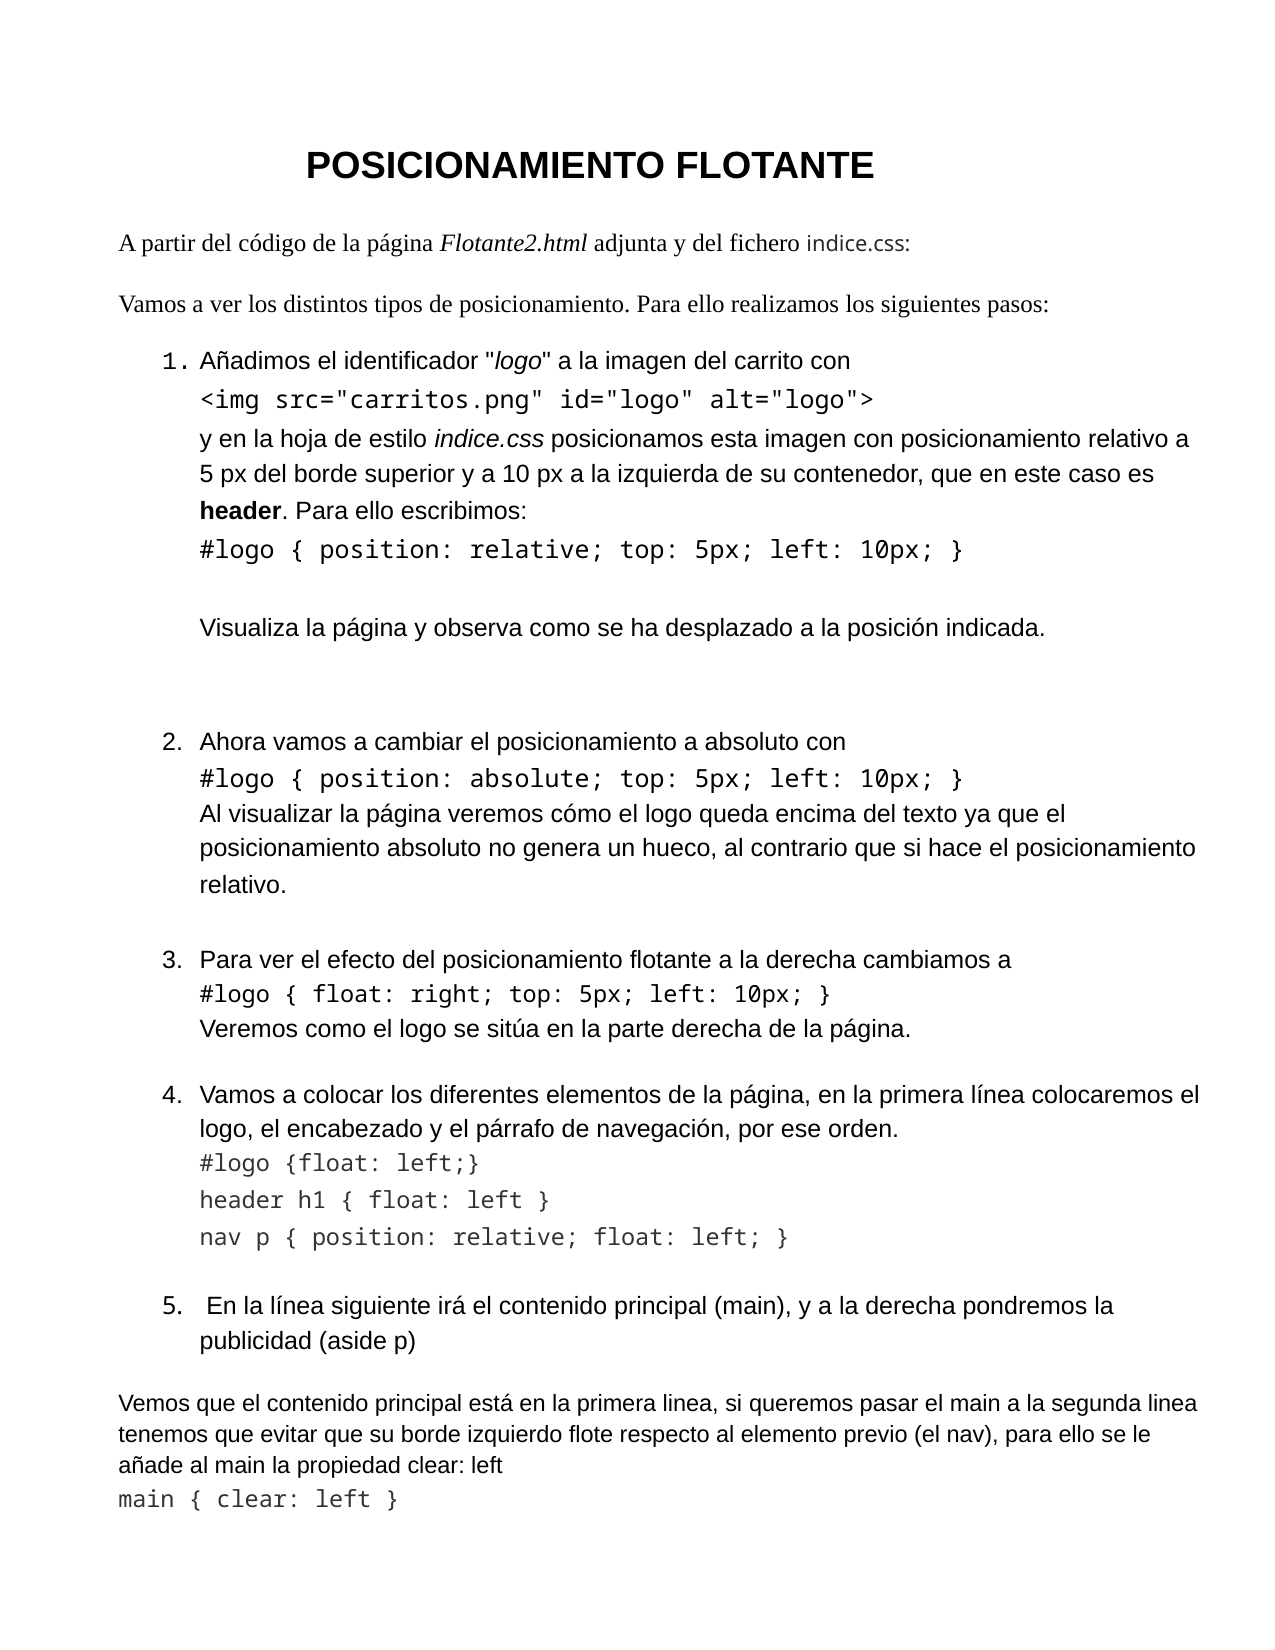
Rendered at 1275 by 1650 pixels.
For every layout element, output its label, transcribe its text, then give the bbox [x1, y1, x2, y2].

list En la línea siguiente irá el contenido principal (main), y a la derecha pondremos la publicidad (aside p) [162, 1288, 1204, 1355]
list Veremos como el logo se sitúa en la parte derecha de la página. [162, 1014, 1204, 1043]
list Al visualizar la página veremos cómo el logo queda encima del texto ya que el posicionamiento absoluto no genera un hueco, al contrario que si hace el posicionamiento relativo. [162, 799, 1204, 900]
list Para ver el efecto del posicionamiento flotante a la derecha cambiamos a [162, 945, 1204, 973]
list #logo { position: relative; top: 5px; left: 10px; } [162, 531, 1204, 566]
list Vamos a colocar los diferentes elementos de la página, en la primera línea colocaremos el logo, el encabezado y el párrafo de navegación, por ese orden. [162, 1081, 1204, 1142]
list Añadimos el identificador "logo" a la imagen del carrito con [162, 346, 1204, 377]
text A partir del código de la página Flotante2.html adjunta y del fichero indice.css: [118, 228, 1204, 258]
list header h1 { float: left } [162, 1183, 1204, 1215]
list <img src="carritos.png" id="logo" alt="logo"> [162, 382, 1204, 416]
list #logo { float: right; top: 5px; left: 10px; } [162, 978, 1204, 1010]
subtitle POSICIONAMIENTO FLOTANTE [306, 143, 1204, 187]
list #logo {float: left;} [162, 1147, 1204, 1178]
list nav p { position: relative; float: left; } [162, 1220, 1204, 1252]
text main { clear: left } [118, 1482, 1204, 1514]
list Ahora vamos a cambiar el posicionamiento a absoluto con [162, 727, 1204, 756]
list #logo { position: absolute; top: 5px; left: 10px; } [162, 760, 1204, 794]
list y en la hoja de estilo indice.css posicionamos esta imagen con posicionamiento relativo a 5 px del borde superior y a 10 px a la izquierda de su contenedor, que en este caso es header. Para ello escribimos: [162, 421, 1204, 526]
text Vamos a ver los distintos tipos de posicionamiento. Para ello realizamos los siguientes pasos: [118, 289, 1204, 317]
list Visualiza la página y observa como se ha desplazado a la posición indicada. [162, 571, 1204, 644]
text Vemos que el contenido principal está en la primera linea, si queremos pasar el main a la segunda linea tenemos que evitar que su borde izquierdo flote respecto al elemento previo (el nav), para ello se le añade al main la propiedad clear: left [118, 1390, 1204, 1478]
